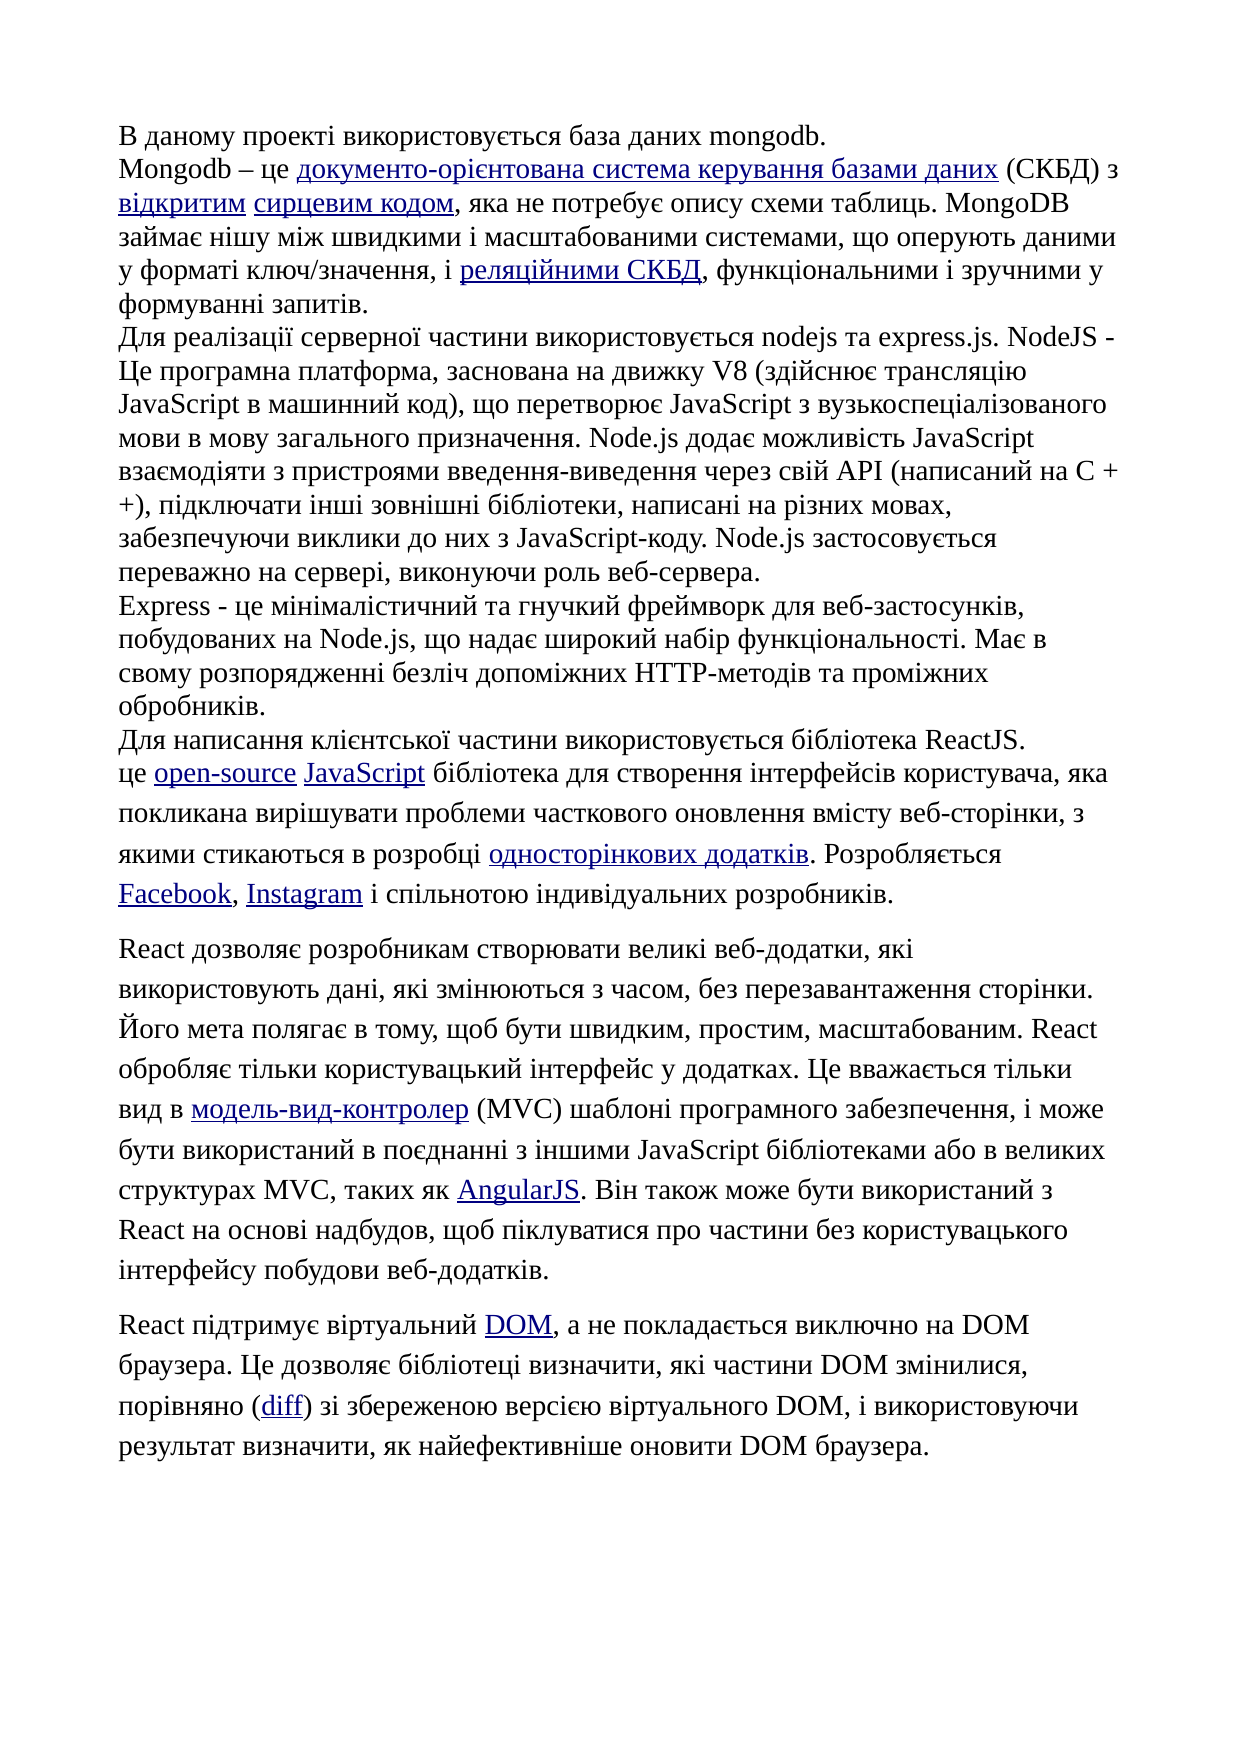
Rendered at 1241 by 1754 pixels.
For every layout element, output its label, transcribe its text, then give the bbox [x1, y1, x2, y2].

text Express - це мінімалістичний та гнучкий фреймворк для веб-застосунків, побудованих на Node.js, що надає широкий набір функціональності. Має в свому розпорядженні безліч допоміжних HTTP-методів та проміжних обробників. [118, 588, 1122, 722]
text В даному проекті використовується база даних mongodb. [118, 118, 1122, 152]
text Для реалізації серверної частини використовується nodejs та express.js. NodeJS - Це програмна платформа, заснована на движку V8 (здійснює трансляцію JavaScript в машинний код), що перетворює JavaScript з вузькоспеціалізованого мови в мову загального призначення. Node.js додає можливість JavaScript взаємодіяти з пристроями введення-виведення через свій API (написаний на C ++), підключати інші зовнішні бібліотеки, написані на різних мовах, забезпечуючи виклики до них з JavaScript-коду. Node.js застосовується переважно на сервері, виконуючи роль веб-сервера. [118, 319, 1122, 588]
text React дозволяє розробникам створювати великі веб-додатки, які використовують дані, які змінюються з часом, без перезавантаження сторінки. Його мета полягає в тому, щоб бути швидким, простим, масштабованим. React обробляє тільки користувацький інтерфейс у додатках. Це вважається тільки вид в модель-вид-контролер (MVC) шаблоні програмного забезпечення, і може бути використаний в поєднанні з іншими JavaScript бібліотеками або в великих структурах MVC, таких як AngularJS. Він також може бути використаний з React на основі надбудов, щоб піклуватися про частини без користувацького інтерфейсу побудови веб-додатків. [118, 931, 1122, 1286]
text Для написання клієнтської частини використовується бібліотека ReactJS. [118, 722, 1122, 755]
text React підтримує віртуальний DOM, а не покладається виключно на DOM браузера. Це дозволяє бібліотеці визначити, які частини DOM змінилися, порівняно (diff) зі збереженою версією віртуального DOM, і використовуючи результат визначити, як найефективніше оновити DOM браузера. [118, 1307, 1122, 1461]
text це open-source JavaScript бібліотека для створення інтерфейсів користувача, яка покликана вирішувати проблеми часткового оновлення вмісту веб-сторінки, з якими стикаються в розробці односторінкових додатків. Розробляється Facebook, Instagram і спільнотою індивідуальних розробників. [118, 755, 1122, 909]
text Mongodb – це документо-орієнтована система керування базами даних (СКБД) з відкритим сирцевим кодом, яка не потребує опису схеми таблиць. MongoDB займає нішу між швидкими і масштабованими системами, що оперують даними у форматі ключ/значення, і реляційними СКБД, функціональними і зручними у формуванні запитів. [118, 152, 1122, 319]
